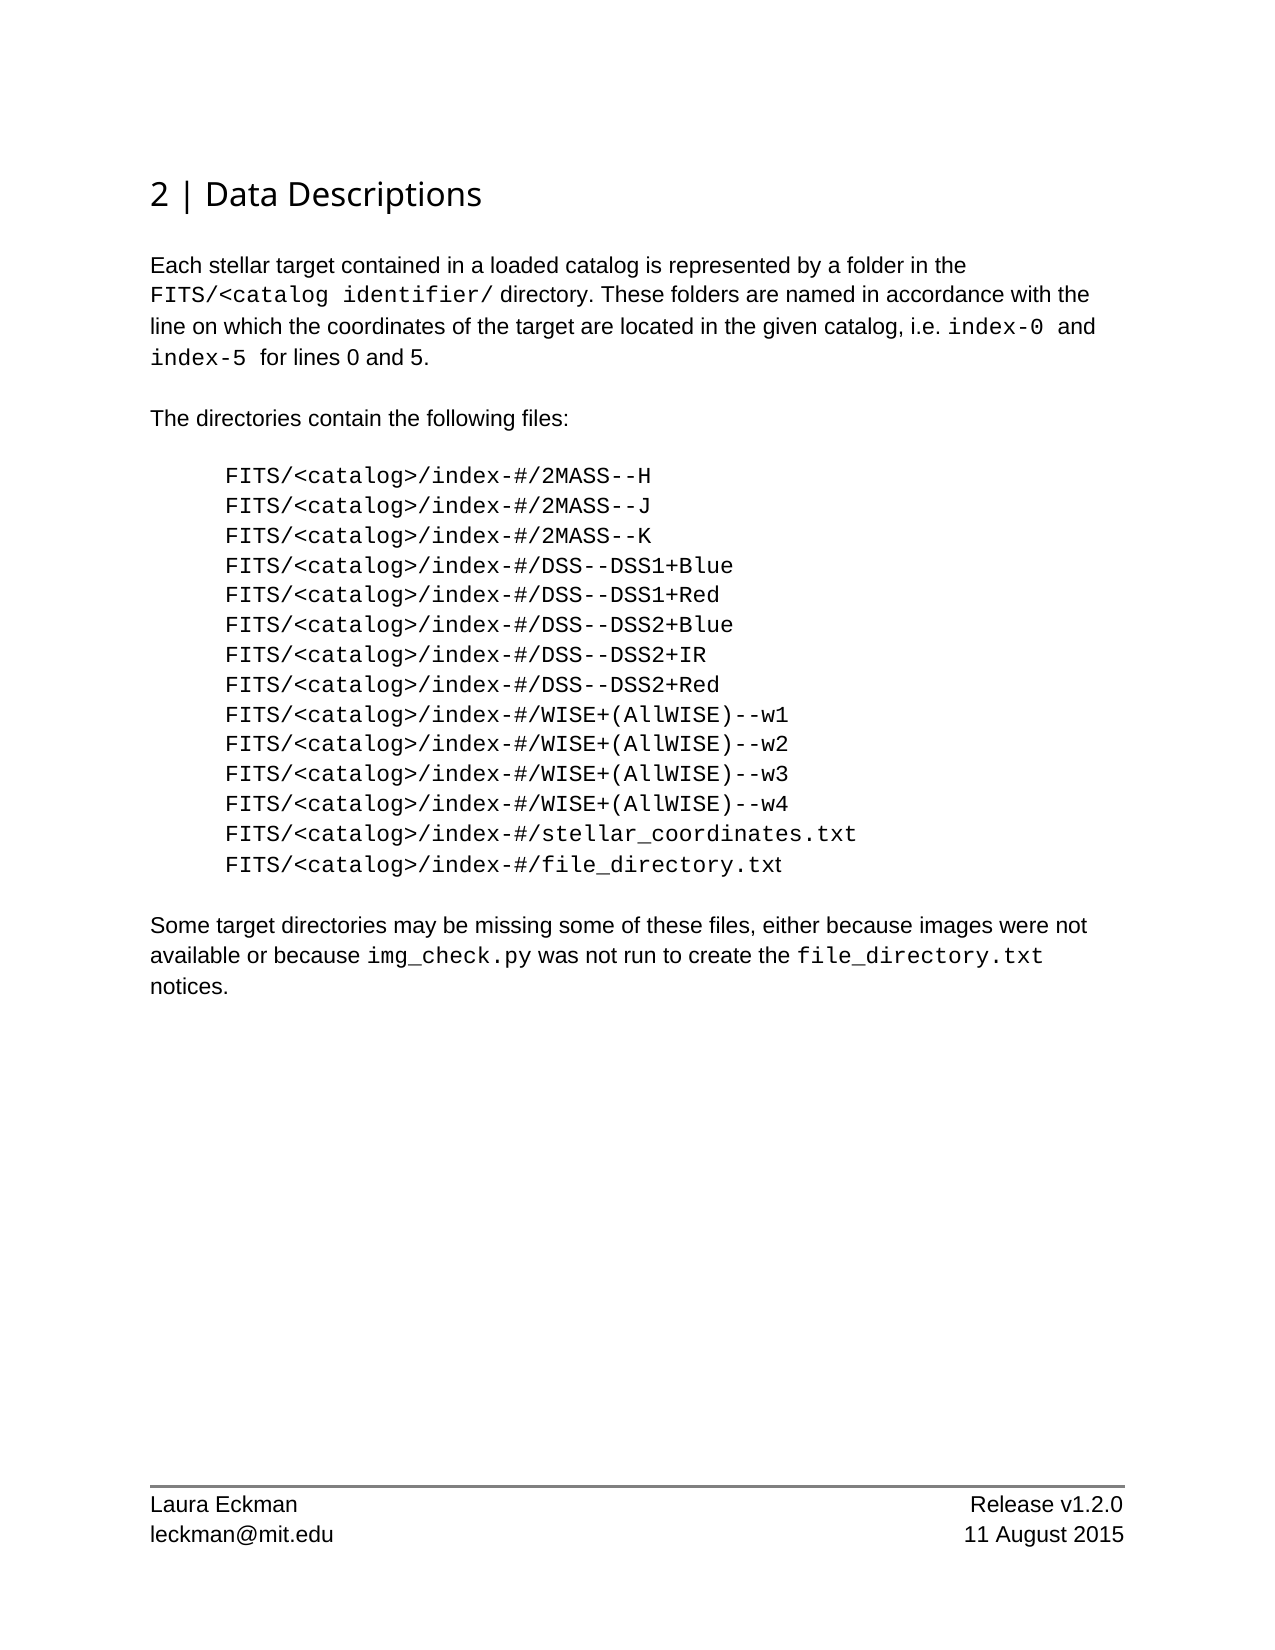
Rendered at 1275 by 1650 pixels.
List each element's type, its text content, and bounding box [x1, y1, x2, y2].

text FITS/<catalog>/index-#/WISE+(AllWISE)--w4 [225, 792, 1125, 818]
text FITS/<catalog>/index-#/file_directory.txt [225, 852, 1125, 879]
text FITS/<catalog>/index-#/DSS--DSS1+Blue [225, 554, 1125, 580]
text FITS/<catalog>/index-#/2MASS--H [225, 464, 1125, 491]
text FITS/<catalog>/index-#/DSS--DSS2+IR [225, 643, 1125, 669]
text FITS/<catalog>/index-#/WISE+(AllWISE)--w3 [225, 762, 1125, 788]
text FITS/<catalog>/index-#/WISE+(AllWISE)--w1 [225, 703, 1125, 729]
text Some target directories may be missing some of these files, either because images were not available or because img_check.py was not run to create the file_directory.txt notices. [150, 913, 1125, 999]
text FITS/<catalog>/index-#/DSS--DSS2+Blue [225, 613, 1125, 639]
text Each stellar target contained in a loaded catalog is represented by a folder in the FITS/<catalog identifier/ directory. These folders are named in accordance with the line on which the coordinates of the target are located in the given catalog, i.e. index-0 and index-5 for lines 0 and 5. [150, 252, 1125, 372]
text FITS/<catalog>/index-#/2MASS--K [225, 524, 1125, 550]
text The directories contain the following files: [150, 406, 1125, 431]
text FITS/<catalog>/index-#/DSS--DSS2+Red [225, 673, 1125, 699]
text FITS/<catalog>/index-#/stellar_coordinates.txt [225, 822, 1125, 848]
text FITS/<catalog>/index-#/2MASS--J [225, 494, 1125, 520]
text FITS/<catalog>/index-#/WISE+(AllWISE)--w2 [225, 733, 1125, 759]
text FITS/<catalog>/index-#/DSS--DSS1+Red [225, 584, 1125, 610]
subtitle 2 | Data Descriptions [150, 171, 1125, 216]
